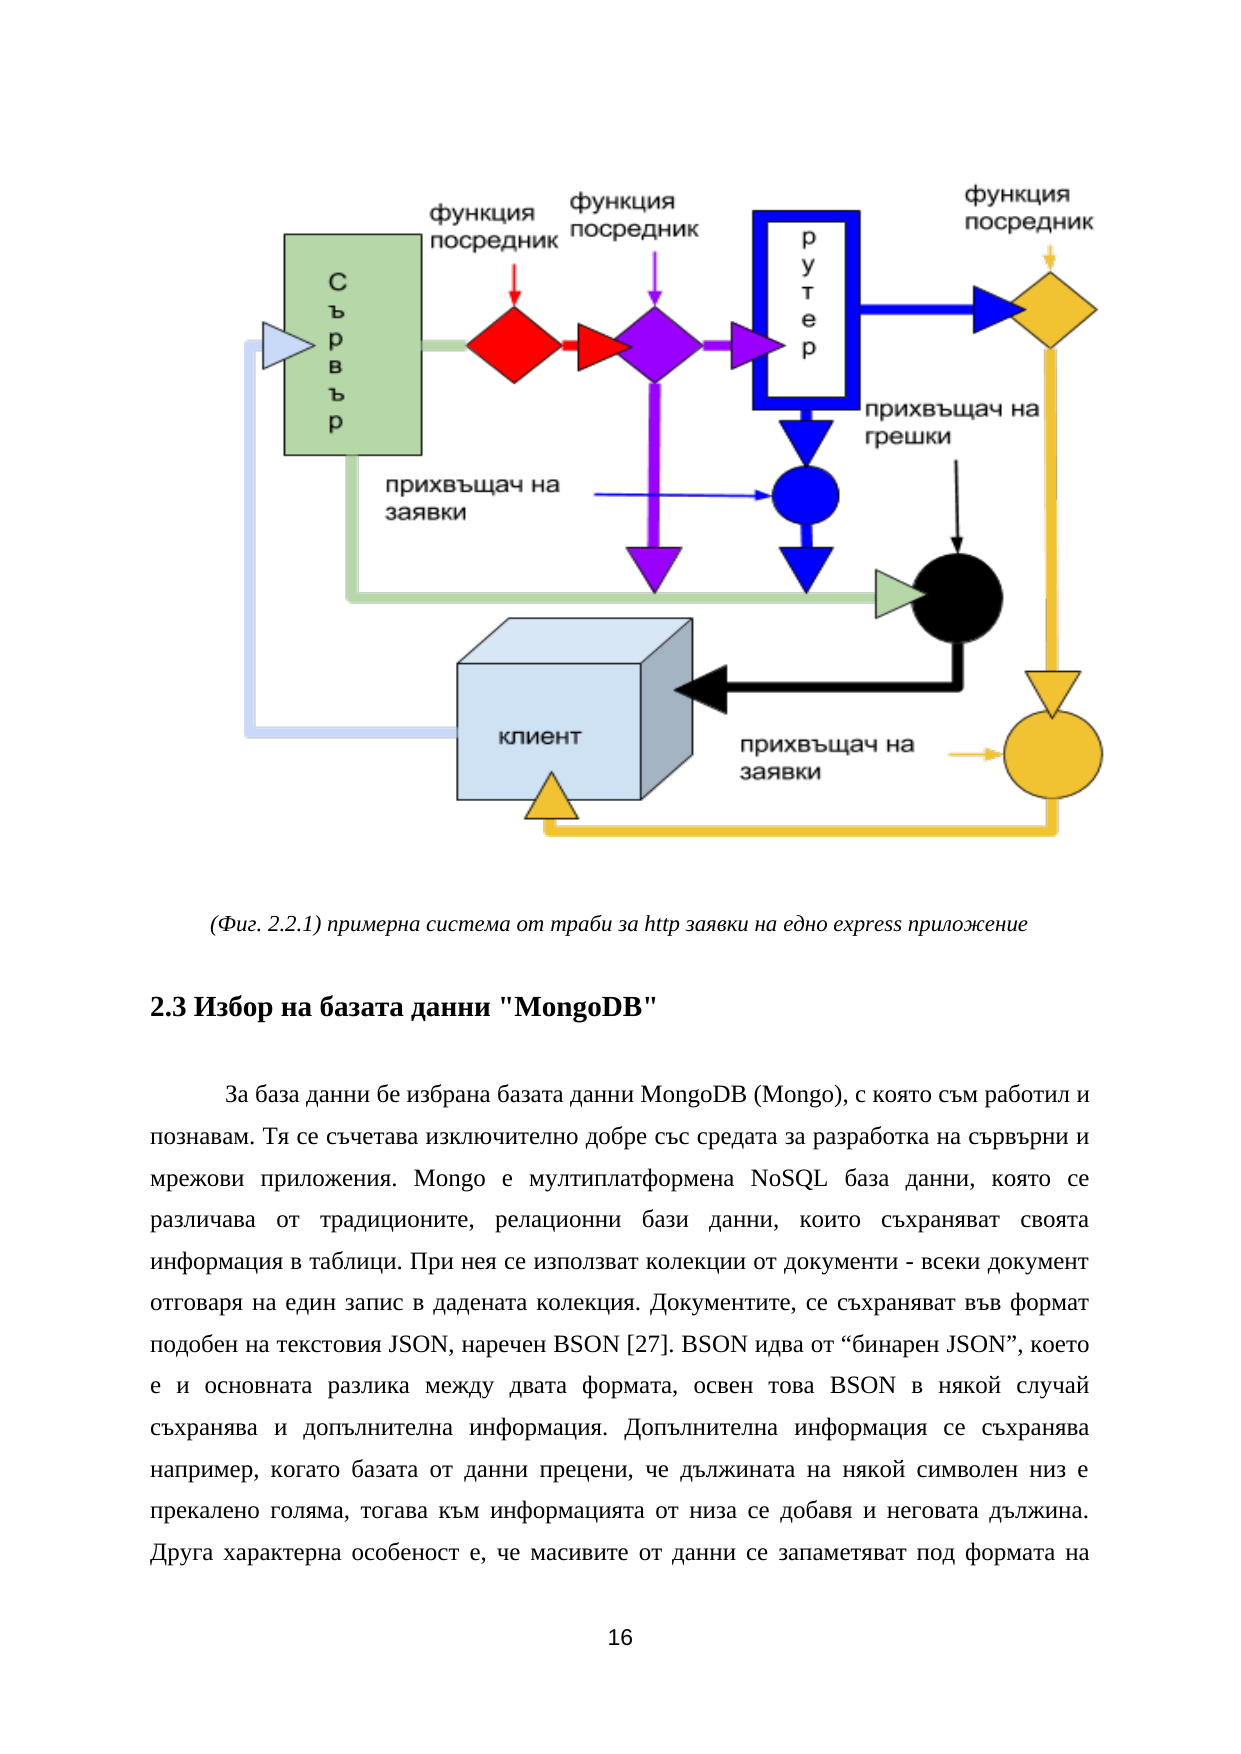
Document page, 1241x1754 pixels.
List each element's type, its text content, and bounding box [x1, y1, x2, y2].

text 2.3 Избор на базата данни "MongoDB" [150, 991, 1091, 1023]
text За база данни бе избрана базата данни MongoDB (Мongo), с която съм работил и познавам. Tя се съчетава изключително добре със средата за разработка на сървърни и мрежови приложения. Мongo е мултиплатформена NoSQL база данни, която се различава от традиционите, релационни бази данни, които съхраняват своята информация в таблици. При нея се използват колекции от документи - всеки документ отговаря на един запис в дадената колекция. Документите, се съхраняват във формат подобен на текстовия JSON, наречен BSON [27]. BSON идва от “бинарен JSON”, което е и основната разлика между двата формата, освен това BSON в някой случай съхранява и допълнителна информация. Допълнителна информация се съхранява например, когато базата от данни прецени, че дължината на някой символен низ е прекалено голяма, тогава към информацията от низа се добавя и неговата дължина. Друга характерна особеност е, че масивите от данни се запаметяват под формата на [150, 1081, 1091, 1566]
picture [243, 168, 1148, 837]
text (Фиг. 2.2.1) примерна система от траби за http заявки на едно express приложение [150, 911, 1091, 936]
